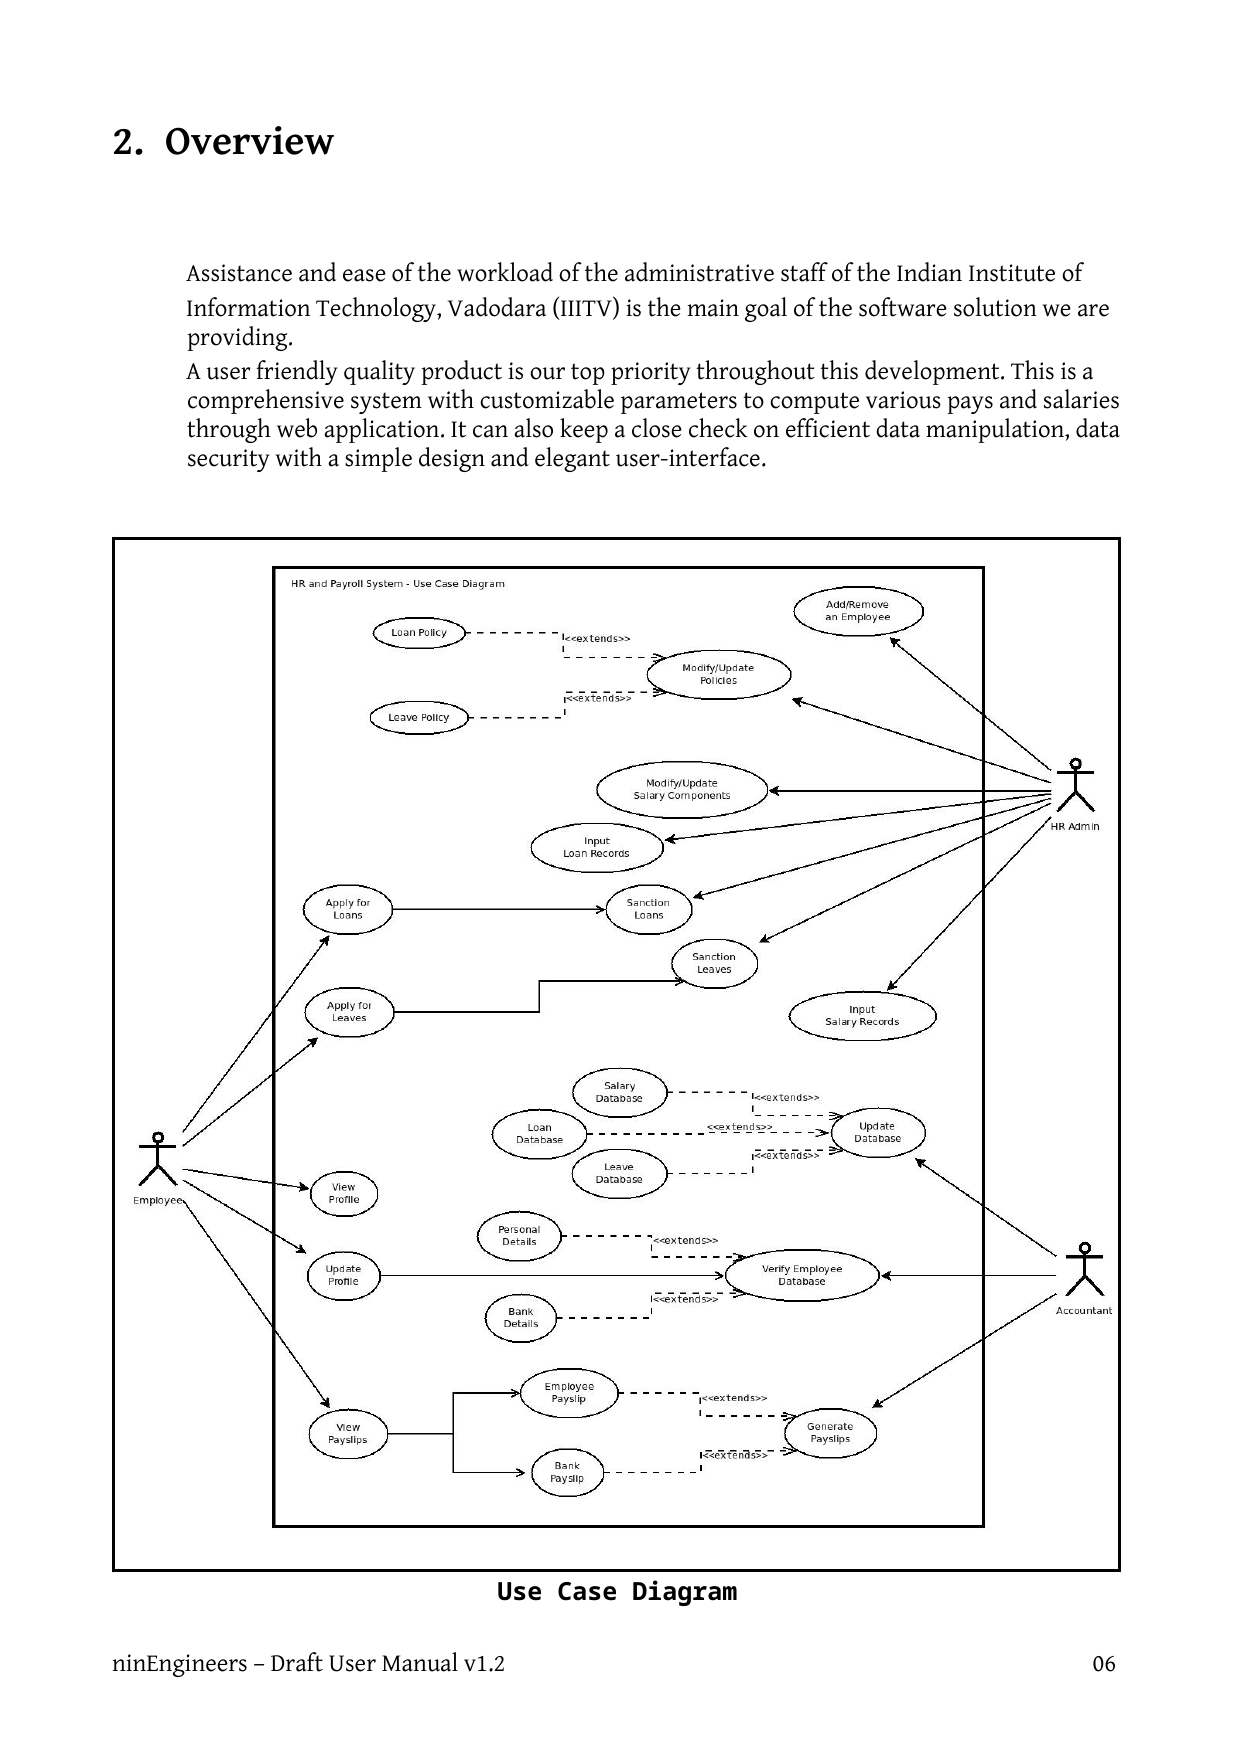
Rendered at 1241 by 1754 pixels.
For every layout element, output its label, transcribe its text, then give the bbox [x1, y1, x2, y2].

text Use Case Diagram [112, 1574, 1122, 1608]
text 2. Overview [112, 118, 1122, 166]
list Assistance and ease of the workload of the administrative staff of the Indian Institute of [186, 259, 1122, 288]
list A user friendly quality product is our top priority throughout this development. This is a comprehensive system with customizable parameters to compute various pays and salaries through web application. It can also keep a close check on efficient data manipulation, data security with a simple design and elegant user-interface. [186, 358, 1122, 474]
picture [111, 535, 1123, 1574]
list Information Technology, Vadodara (IIITV) is the main goal of the software solution we are providing. [186, 294, 1122, 352]
